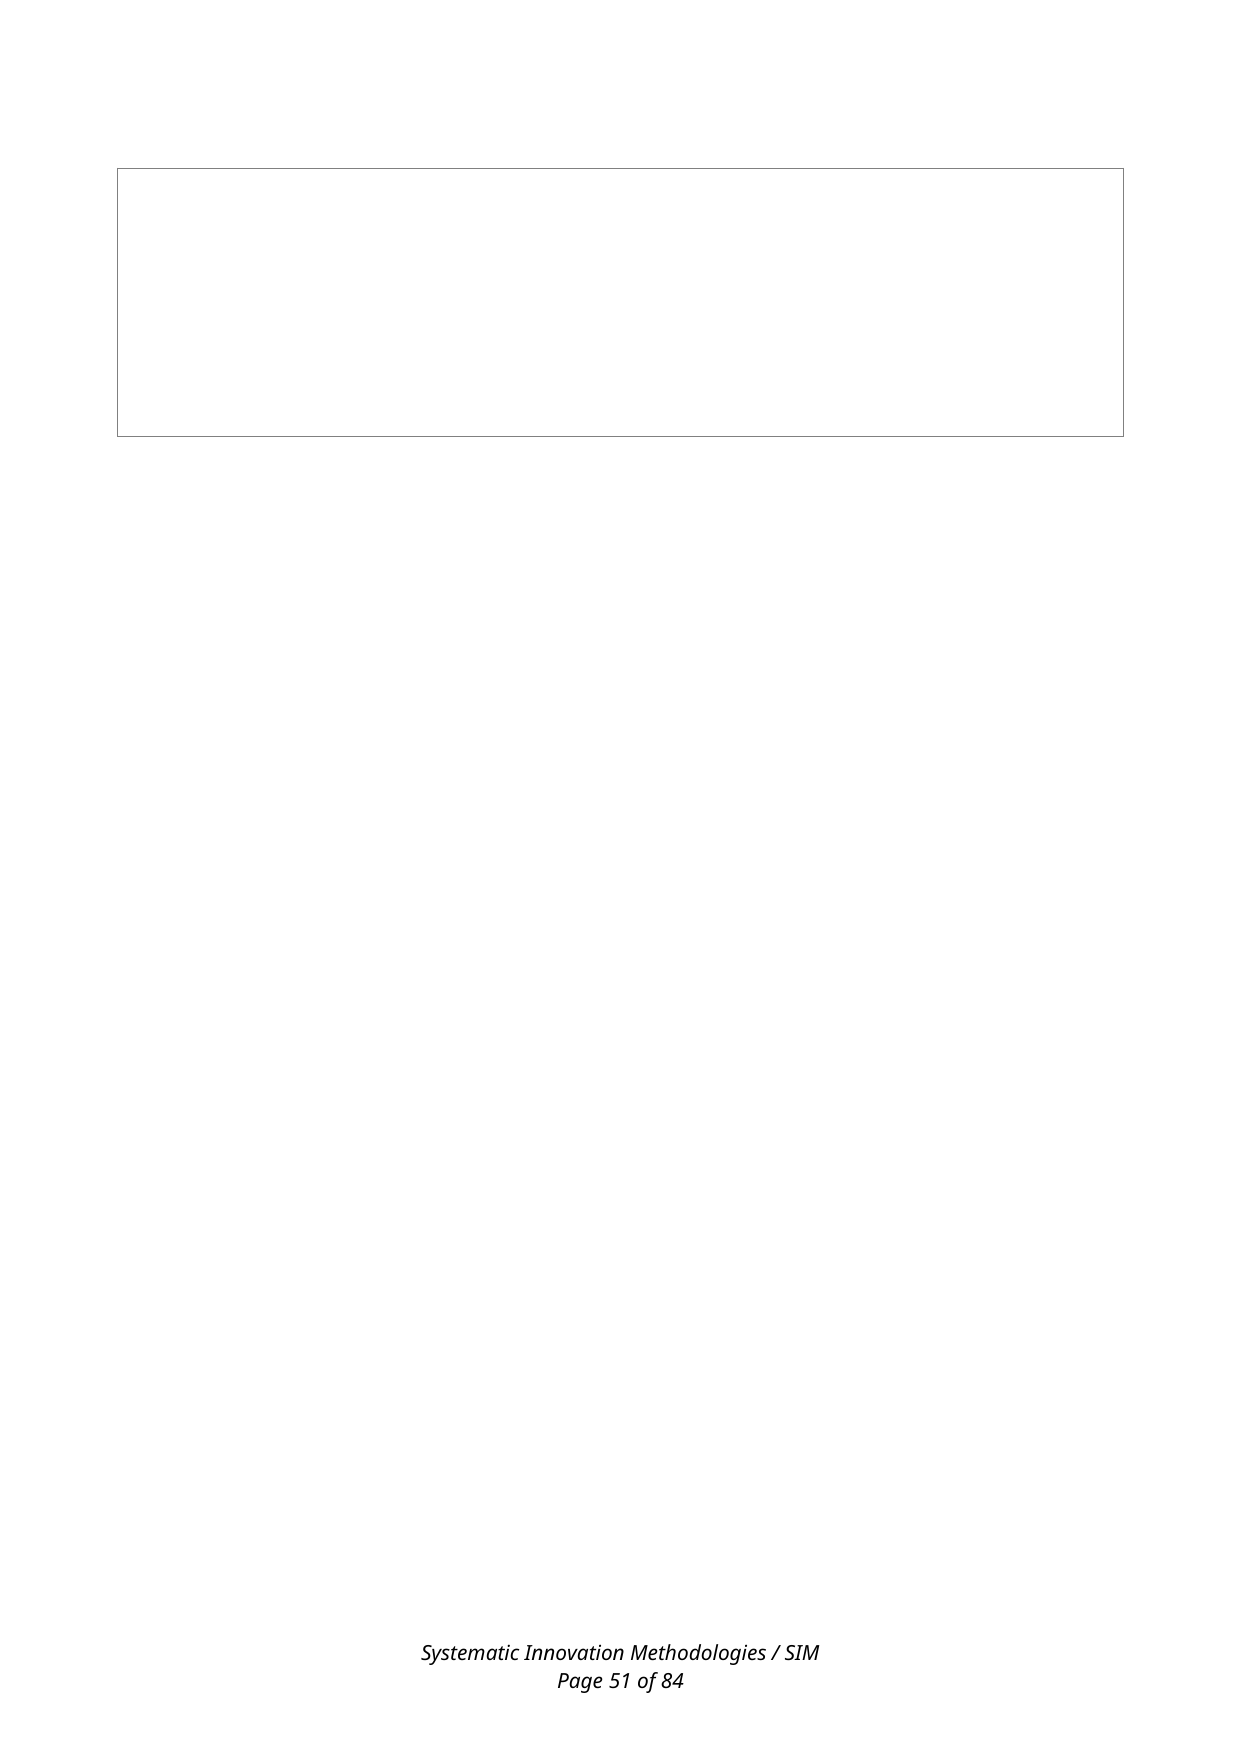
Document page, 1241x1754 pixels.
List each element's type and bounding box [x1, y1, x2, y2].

table_header [118, 169, 1123, 436]
